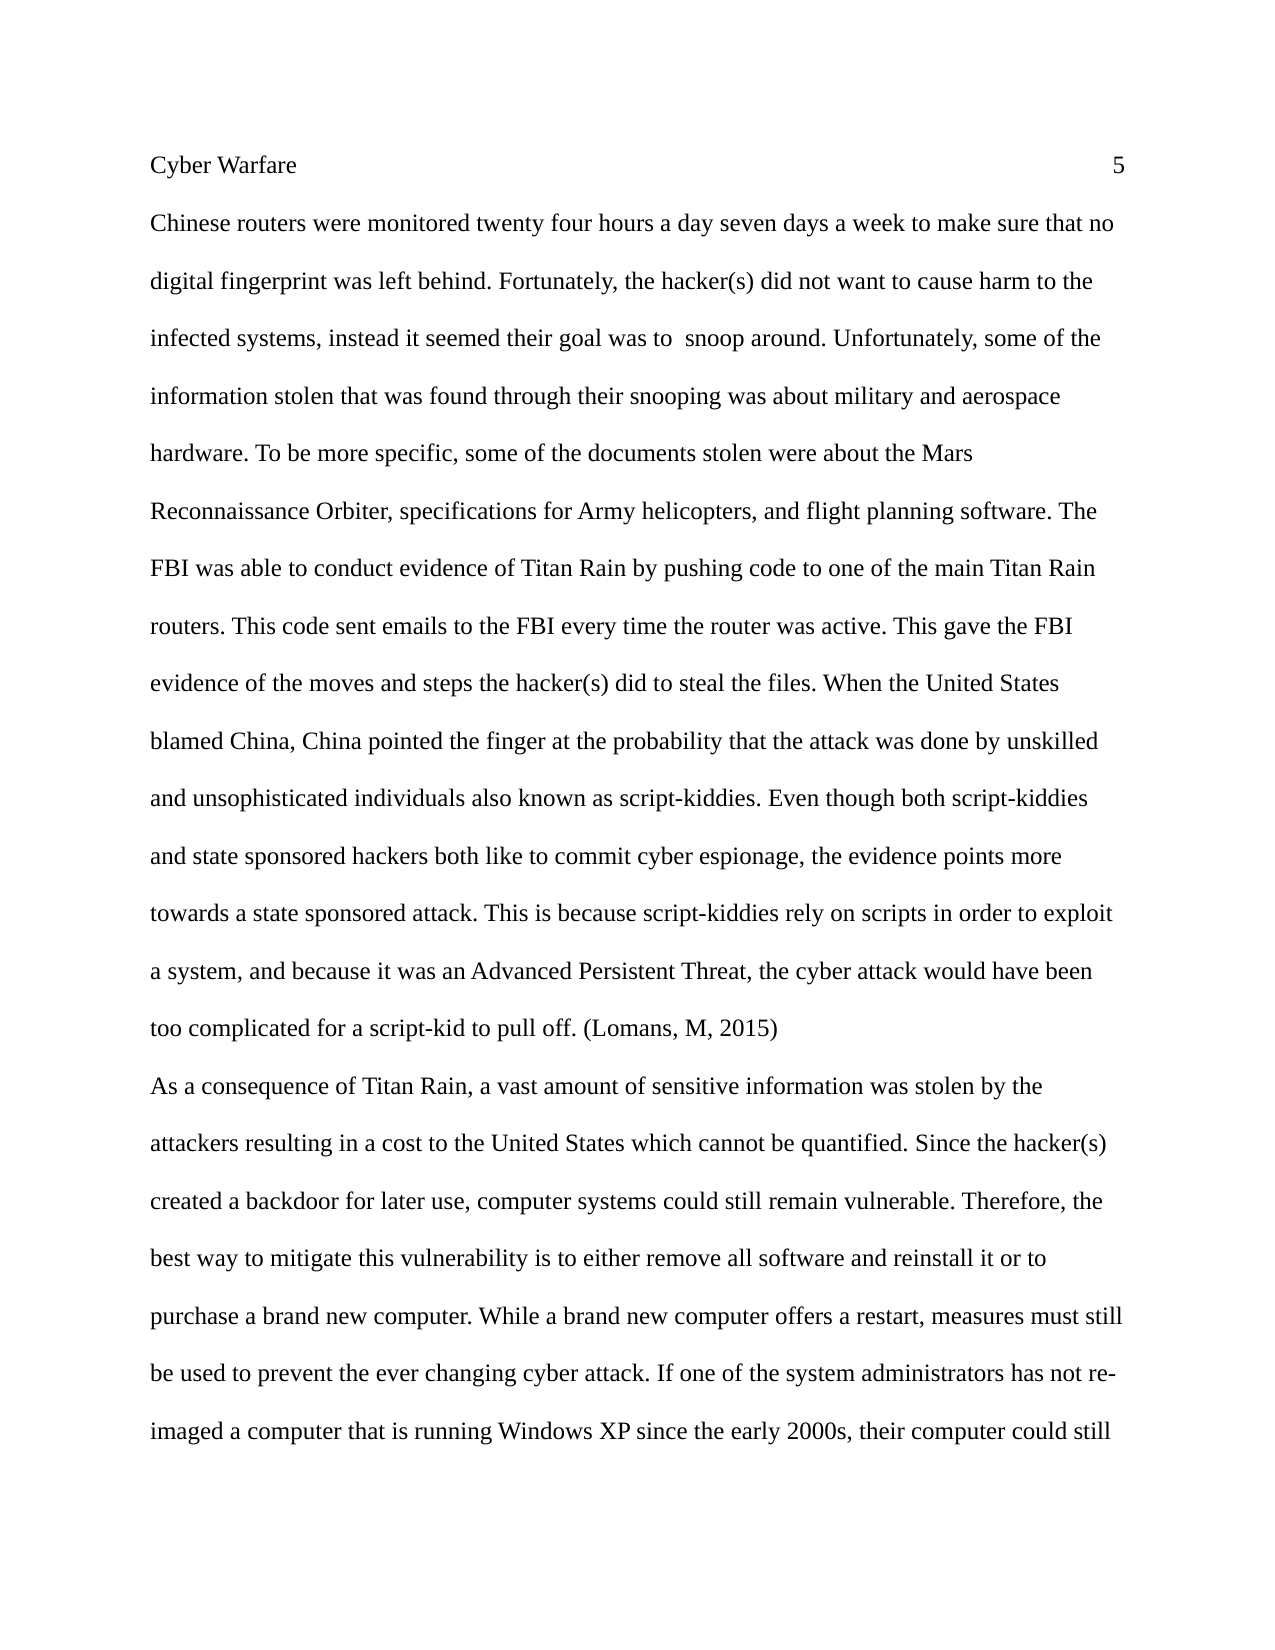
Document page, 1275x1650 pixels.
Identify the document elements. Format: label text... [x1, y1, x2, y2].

text Chinese routers were monitored twenty four hours a day seven days a week to make sure that no digital fingerprint was left behind. Fortunately, the hacker(s) did not want to cause harm to the infected systems, instead it seemed their goal was to snoop around. Unfortunately, some of the information stolen that was found through their snooping was about military and aerospace hardware. To be more specific, some of the documents stolen were about the Mars Reconnaissance Orbiter, specifications for Army helicopters, and flight planning software. The FBI was able to conduct evidence of Titan Rain by pushing code to one of the main Titan Rain routers. This code sent emails to the FBI every time the router was active. This gave the FBI evidence of the moves and steps the hacker(s) did to steal the files. When the United States blamed China, China pointed the finger at the probability that the attack was done by unskilled and unsophisticated individuals also known as script-kiddies. Even though both script-kiddies and state sponsored hackers both like to commit cyber espionage, the evidence points more towards a state sponsored attack. This is because script-kiddies rely on scripts in order to exploit a system, and because it was an Advanced Persistent Threat, the cyber attack would have been too complicated for a script-kid to pull off. (Lomans, M, 2015) [150, 208, 1125, 1042]
text As a consequence of Titan Rain, a vast amount of sensitive information was stolen by the attackers resulting in a cost to the United States which cannot be quantified. Since the hacker(s) created a backdoor for later use, computer systems could still remain vulnerable. Therefore, the best way to mitigate this vulnerability is to either remove all software and reinstall it or to purchase a brand new computer. While a brand new computer offers a restart, measures must still be used to prevent the ever changing cyber attack. If one of the system administrators has not re-imaged a computer that is running Windows XP since the early 2000s, their computer could still [150, 1071, 1125, 1444]
